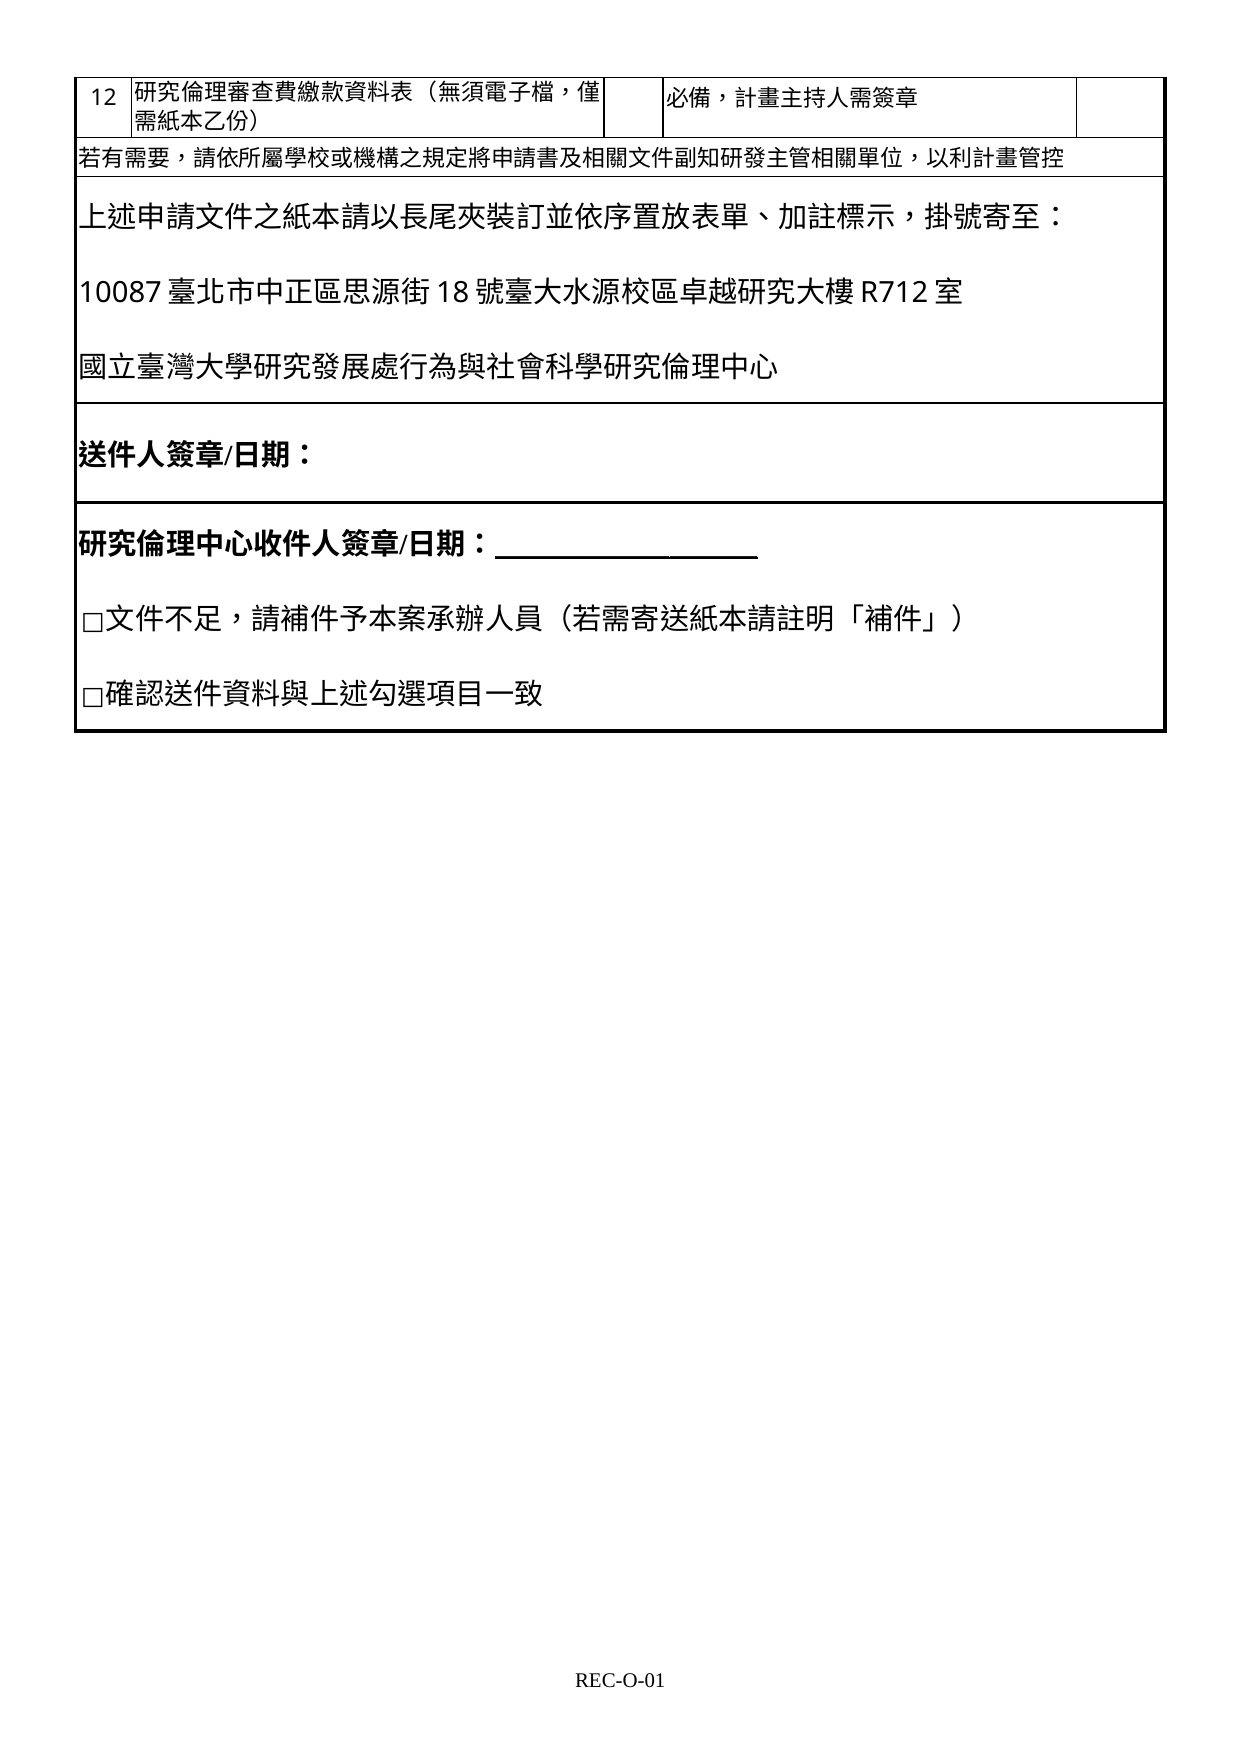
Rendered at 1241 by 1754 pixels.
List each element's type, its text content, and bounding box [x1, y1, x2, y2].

table_cell 12 [77, 78, 131, 136]
table_cell 上述申請文件之紙本請以長尾夾裝訂並依序置放表單、加註標示，掛號寄至： 10087臺北市中正區思源街18號臺大水源校區卓越研究大樓R712室 國立臺灣大學研究發展處行為與社會科學研究倫理中心 [77, 177, 1163, 402]
table_cell 研究倫理審查費繳款資料表（無須電子檔，僅需紙本乙份） [132, 78, 603, 136]
table_cell 必備，計畫主持人需簽章 [664, 78, 1076, 136]
table_cell [605, 78, 662, 136]
table_cell 送件人簽章/日期： [77, 404, 1163, 501]
table_cell 若有需要，請依所屬學校或機構之規定將申請書及相關文件副知研發主管相關單位，以利計畫管控 [77, 138, 1163, 176]
table_cell 研究倫理中心收件人簽章/日期：＿＿＿＿＿＿＿＿＿ 文件不足，請補件予本案承辦人員（若需寄送紙本請註明「補件」） 確認送件資料與上述勾選項目一致 [77, 504, 1163, 729]
table_cell [1077, 78, 1163, 136]
